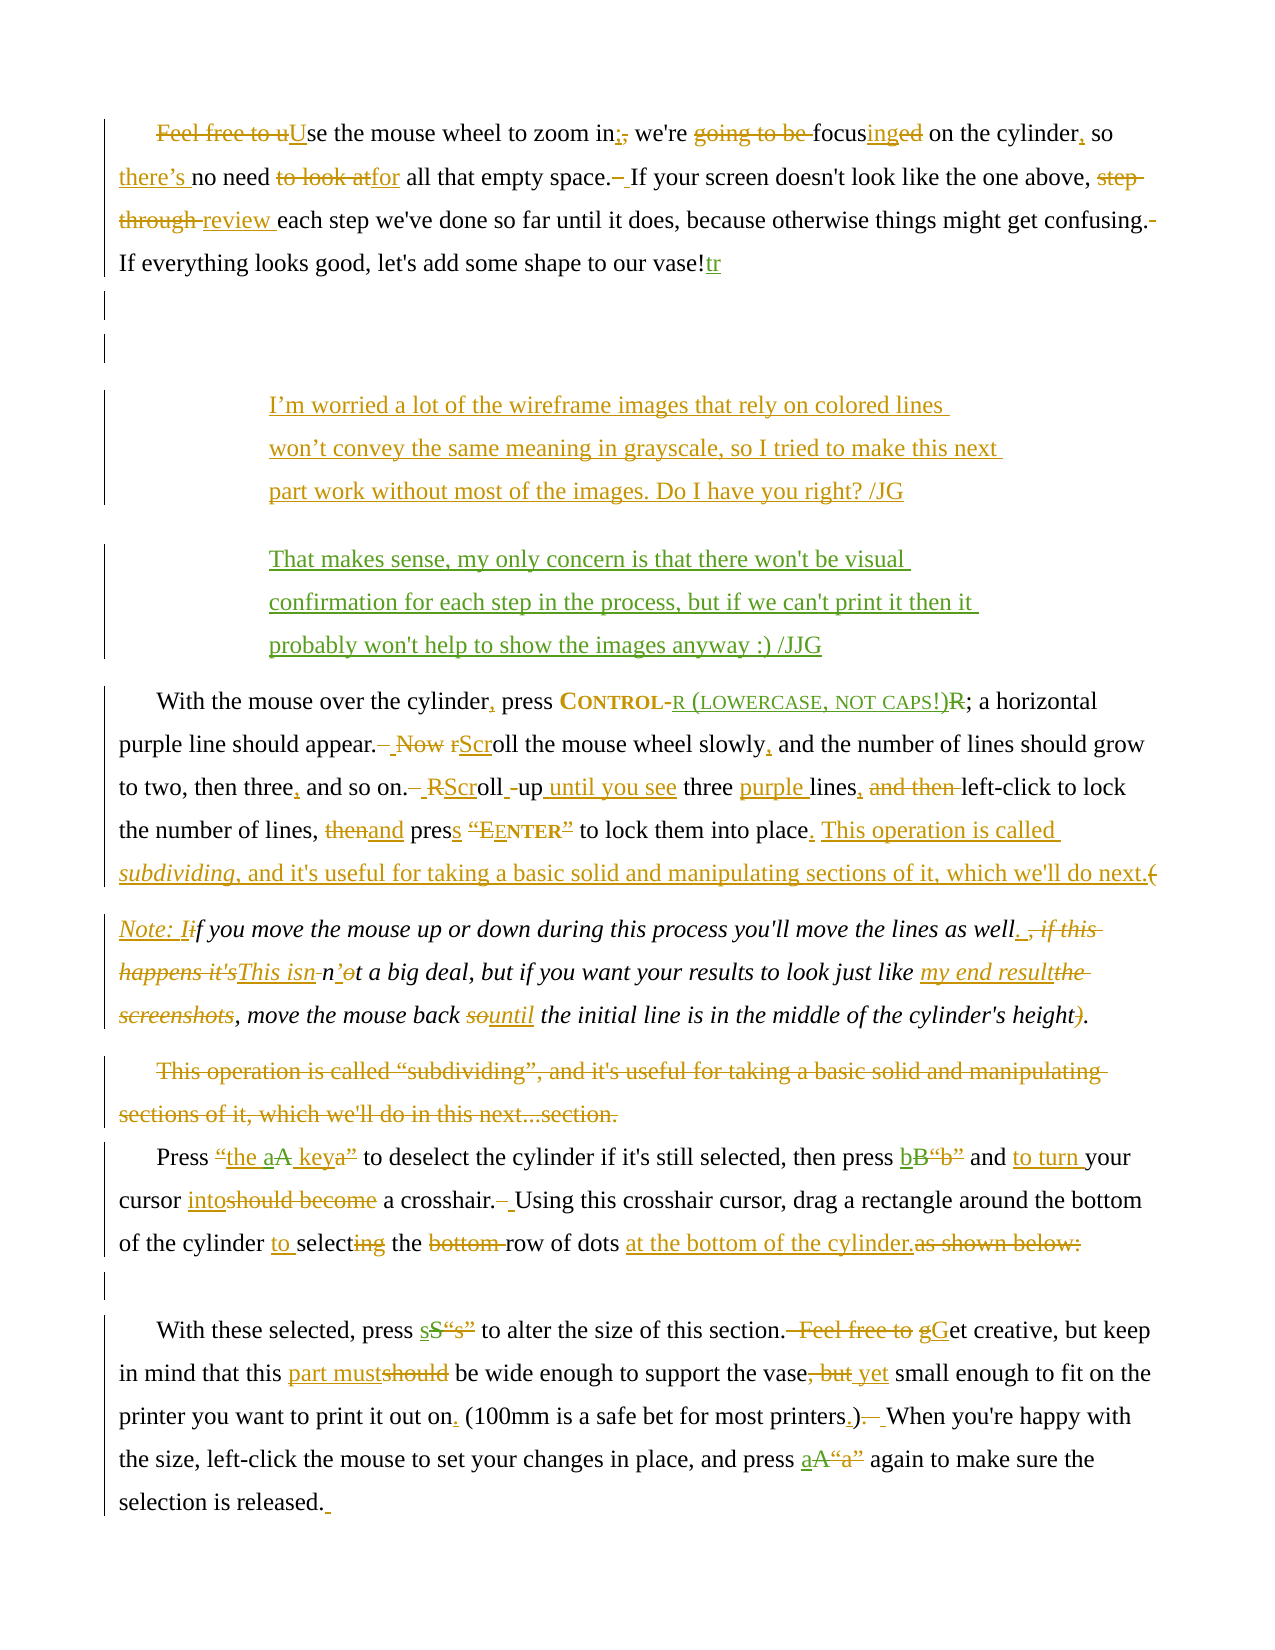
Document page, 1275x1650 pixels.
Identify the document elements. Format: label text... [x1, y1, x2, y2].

text Press the a key to deselect the cylinder if it's still selected, then press b and to turn your cursor into a crosshair. Using this crosshair cursor, drag a rectangle around the bottom of the cylinder to select the row of dots at the bottom of the cylinder. [118, 1142, 1156, 1300]
text With the mouse over the cylinder, press Control-r (lowercase, not caps!); a horizontal purple line should appear. Scroll the mouse wheel slowly, and the number of lines should grow to two, then three, and so on. Scroll up until you see three purple lines, left-click to lock the number of lines, and press enter to lock them into place. This operation is called subdividing, and it's useful for taking a basic solid and manipulating sections of it, which we'll do next. [118, 686, 1156, 887]
text With these selected, press s to alter the size of this section. Get creative, but keep in mind that this part must be wide enough to support the vase yet small enough to fit on the printer you want to print it out on. (100mm is a safe bet for most printers.) When you're happy with the size, left-click the mouse to set your changes in place, and press a again to make sure the selection is released. Next, repeat this process for the top row and the three rows you added earlier until you have a shape you like. You can see one possibility in Figure 3-26. [118, 1315, 1156, 1516]
text That makes sense, my only concern is that there won't be visual confirmation for each step in the process, but if we can't print it then it probably won't help to show the images anyway :) /JJG [268, 544, 1006, 659]
text Use the mouse wheel to zoom in; we're focusing on the cylinder, so there’s no need for all that empty space. If your screen doesn't look like the one above, review each step we've done so far until it does, because otherwise things might get confusing. If everything looks good, let's add some shape to our vase!tr [118, 118, 1156, 277]
text I’m worried a lot of the wireframe images that rely on colored lines won’t convey the same meaning in grayscale, so I tried to make this next part work without most of the images. Do I have you right? /JG [268, 390, 1006, 505]
text Note: If you move the mouse up or down during this process you'll move the lines as well. This isnn’t a big deal, but if you want your results to look just like my end result, move the mouse back until the initial line is in the middle of the cylinder's height. [118, 914, 1156, 1029]
